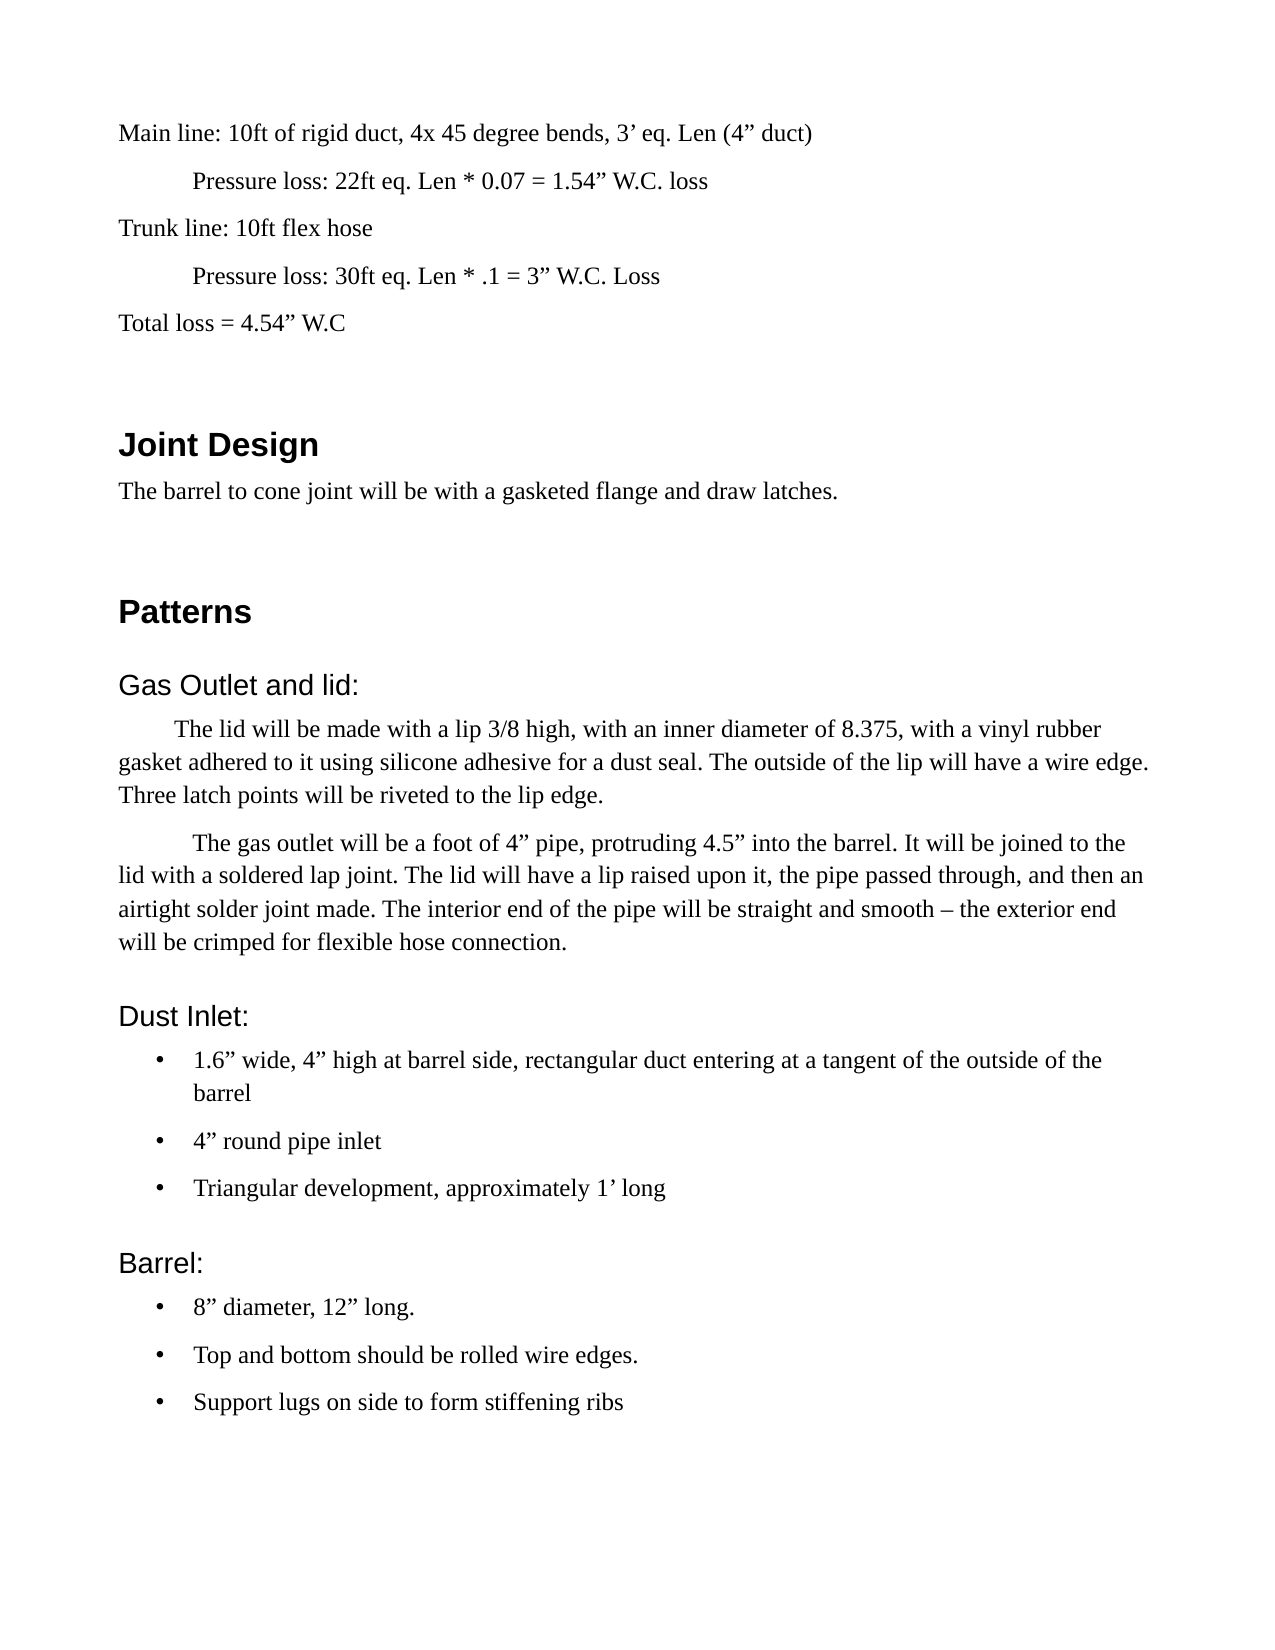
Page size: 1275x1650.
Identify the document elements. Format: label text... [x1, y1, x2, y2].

subtitle Dust Inlet: [118, 999, 1157, 1033]
subtitle Barrel: [118, 1246, 1157, 1280]
text The gas outlet will be a foot of 4” pipe, protruding 4.5” into the barrel. It will be joined to the lid with a soldered lap joint. The lid will have a lip raised upon it, the pipe passed through, and then an airtight solder joint made. The interior end of the pipe will be straight and smooth – the exterior end will be crimped for flexible hose connection. [118, 828, 1157, 955]
list Top and bottom should be rolled wire edges. [156, 1340, 1157, 1368]
subtitle Joint Design [118, 424, 1157, 463]
text The barrel to cone joint will be with a gasketed flange and draw latches. [118, 476, 1157, 504]
subtitle Patterns [118, 592, 1157, 630]
text Pressure loss: 22ft eq. Len * 0.07 = 1.54” W.C. loss [118, 166, 1157, 194]
list Triangular development, approximately 1’ long [156, 1173, 1157, 1202]
text Main line: 10ft of rigid duct, 4x 45 degree bends, 3’ eq. Len (4” duct) [118, 118, 1157, 147]
text Total loss = 4.54” W.C [118, 308, 1157, 337]
text The lid will be made with a lip 3/8 high, with an inner diameter of 8.375, with a vinyl rubber gasket adhered to it using silicone adhesive for a dust seal. The outside of the lip will have a wire edge. Three latch points will be riveted to the lip edge. [118, 714, 1157, 809]
text Pressure loss: 30ft eq. Len * .1 = 3” W.C. Loss [118, 261, 1157, 290]
subtitle Gas Outlet and lid: [118, 668, 1157, 701]
list 8” diameter, 12” long. [156, 1292, 1157, 1321]
list Support lugs on side to form stiffening ribs [156, 1387, 1157, 1416]
list 4” round pipe inlet [156, 1126, 1157, 1155]
list 1.6” wide, 4” high at barrel side, rectangular duct entering at a tangent of the outside of the barrel [156, 1045, 1157, 1107]
text Trunk line: 10ft flex hose [118, 213, 1157, 242]
